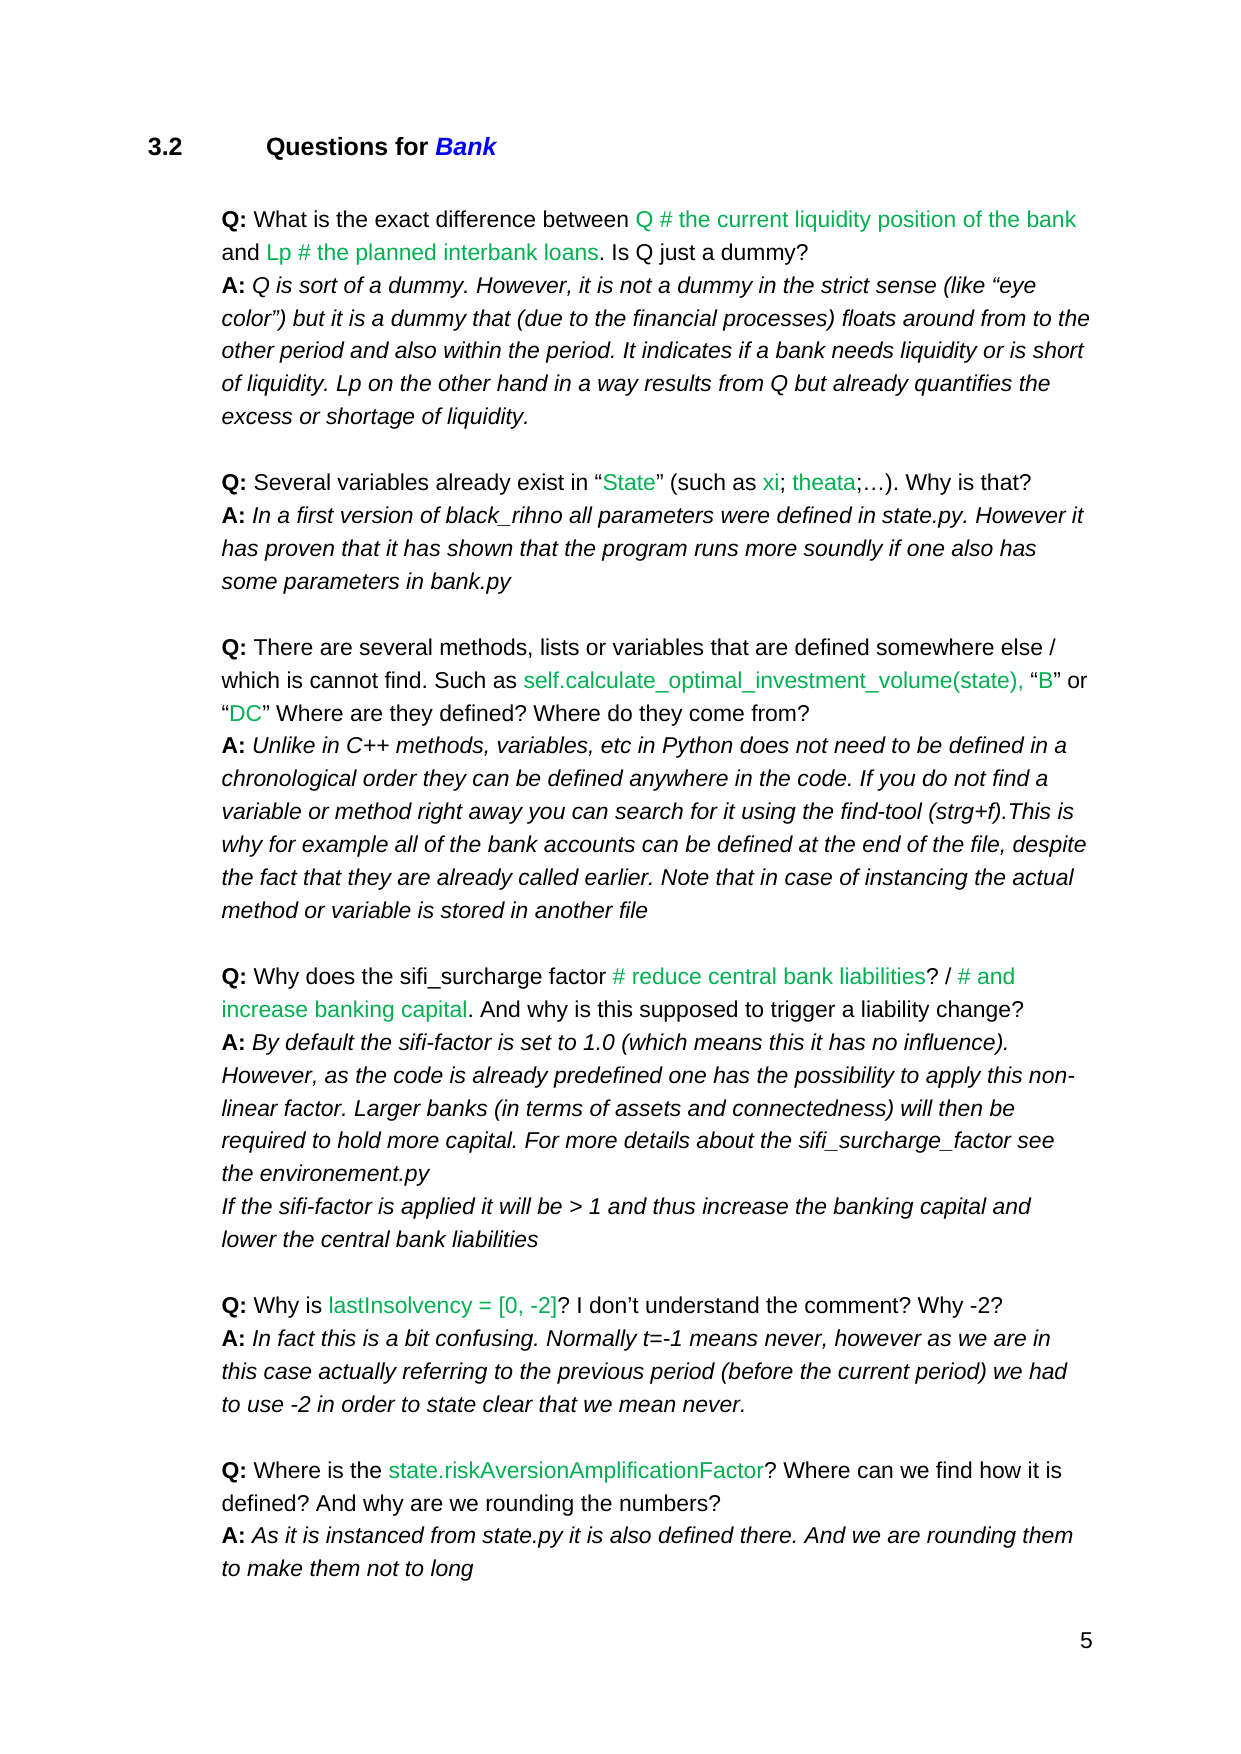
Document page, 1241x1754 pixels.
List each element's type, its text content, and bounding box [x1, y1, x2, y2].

text Q: Why is lastInsolvency = [0, -2]? I don’t understand the comment? Why -2? [221, 1292, 1093, 1318]
text A: As it is instanced from state.py it is also defined there. And we are rounding them to make them not to long [221, 1522, 1093, 1582]
text Q: Why does the sifi_surcharge factor # reduce central bank liabilities? / # and increase banking capital. And why is this supposed to trigger a liability change? [221, 963, 1093, 1022]
text and Lp # the planned interbank loans. Is Q just a dummy? [221, 239, 1093, 265]
subtitle Questions for Bank [148, 132, 1093, 160]
text Q: What is the exact difference between Q # the current liquidity position of the bank [221, 206, 1093, 232]
text Q: There are several methods, lists or variables that are defined somewhere else / which is cannot find. Such as self.calculate_optimal_investment_volume(state), “B” or “DC” Where are they defined? Where do they come from? [221, 634, 1093, 726]
text A: By default the sifi-factor is set to 1.0 (which means this it has no influence). However, as the code is already predefined one has the possibility to apply this non-linear factor. Larger banks (in terms of assets and connectedness) will then be required to hold more capital. For more details about the sifi_surcharge_factor see the environement.py [221, 1029, 1093, 1187]
text A: Unlike in C++ methods, variables, etc in Python does not need to be defined in a chronological order they can be defined anywhere in the code. If you do not find a variable or method right away you can search for it using the find-tool (strg+f).This is why for example all of the bank accounts can be defined at the end of the file, despite the fact that they are already called earlier. Note that in case of instancing the actual method or variable is stored in another file [221, 732, 1093, 923]
text Q: Several variables already exist in “State” (such as xi; theata;…). Why is that? [148, 469, 1093, 496]
text A: Q is sort of a dummy. However, it is not a dummy in the strict sense (like “eye color”) but it is a dummy that (due to the financial processes) floats around from to the other period and also within the period. It indicates if a bank needs liquidity or is short of liquidity. Lp on the other hand in a way results from Q but already quantifies the excess or shortage of liquidity. [221, 272, 1093, 430]
text Q: Where is the state.riskAversionAmplificationFactor? Where can we find how it is defined? And why are we rounding the numbers? [221, 1457, 1093, 1516]
text A: In a first version of black_rihno all parameters were defined in state.py. However it has proven that it has shown that the program runs more soundly if one also has some parameters in bank.py [221, 502, 1093, 594]
text If the sifi-factor is applied it will be > 1 and thus increase the banking capital and lower the central bank liabilities [221, 1193, 1093, 1253]
text A: In fact this is a bit confusing. Normally t=-1 means never, however as we are in this case actually referring to the previous period (before the current period) we had to use -2 in order to state clear that we mean never. [221, 1325, 1093, 1417]
